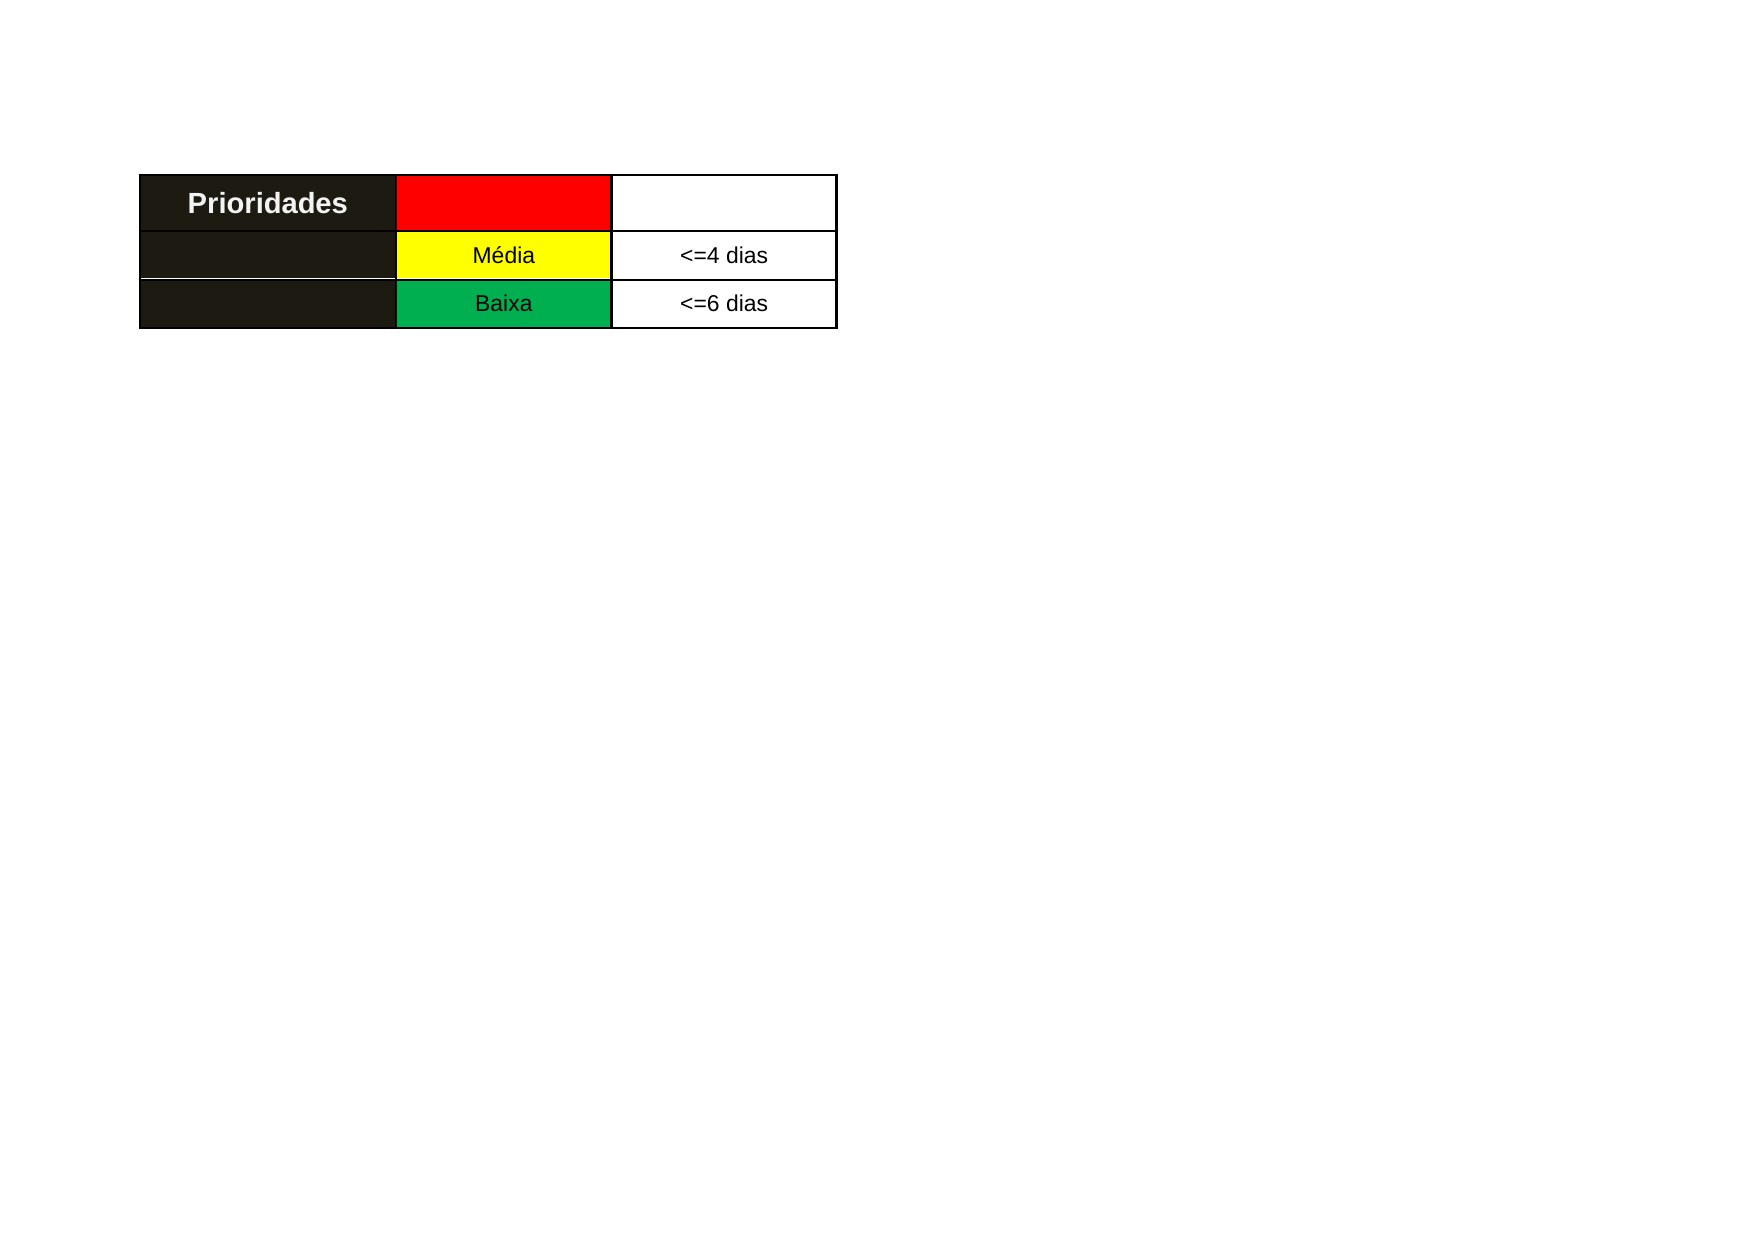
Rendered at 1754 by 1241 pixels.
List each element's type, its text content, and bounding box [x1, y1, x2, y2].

table_header Prioridades [141, 176, 395, 230]
table_cell <=6 dias [613, 281, 835, 327]
table_cell [141, 281, 395, 327]
table_header [613, 176, 835, 230]
table_cell Baixa [397, 281, 610, 327]
table_cell <=4 dias [613, 232, 835, 278]
table_cell [141, 232, 395, 278]
table_header [397, 176, 610, 230]
table_cell Média [397, 232, 610, 278]
